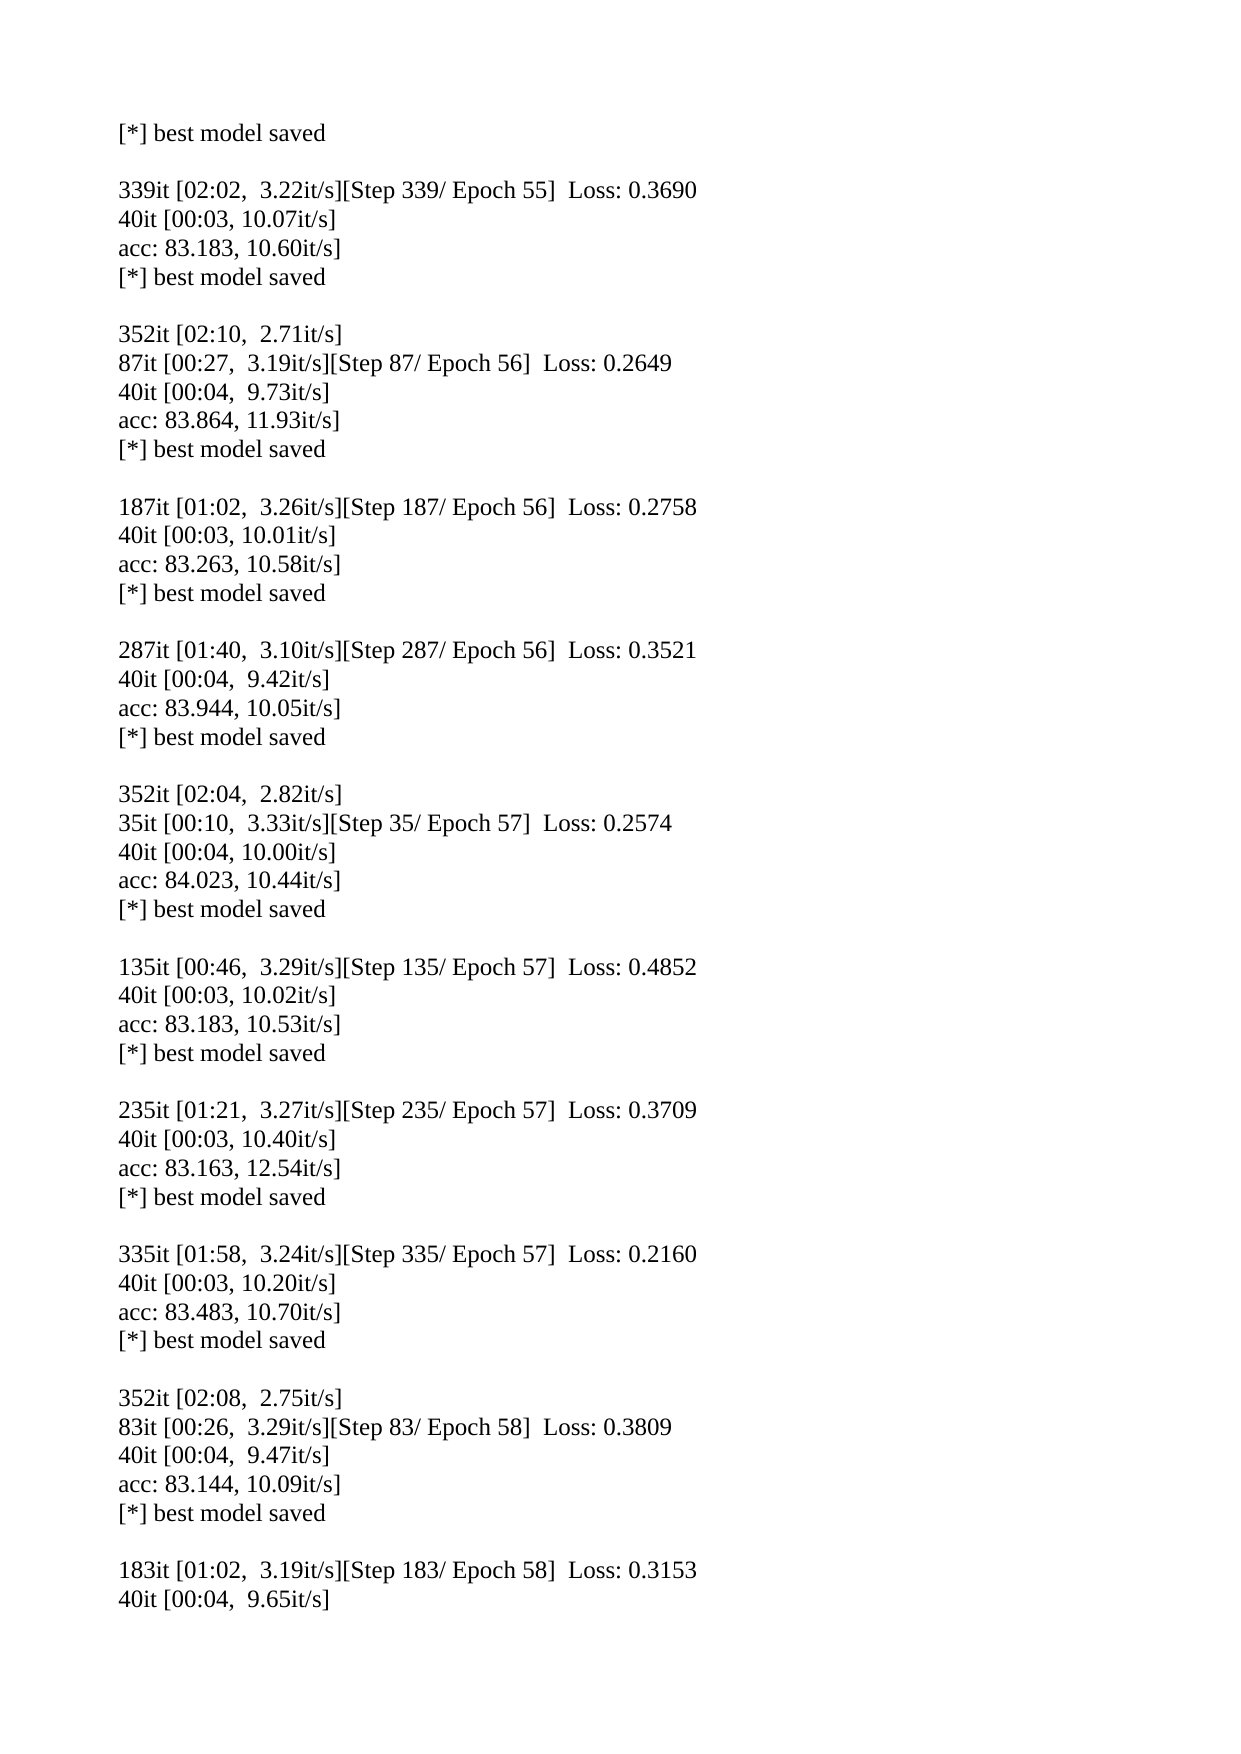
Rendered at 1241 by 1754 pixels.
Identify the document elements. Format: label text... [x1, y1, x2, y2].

text acc: 83.144, 10.09it/s] [118, 1469, 1122, 1498]
text 287it [01:40, 3.10it/s][Step 287/ Epoch 56] Loss: 0.3521 [118, 636, 1122, 664]
text 35it [00:10, 3.33it/s][Step 35/ Epoch 57] Loss: 0.2574 [118, 808, 1122, 837]
text 83it [00:26, 3.29it/s][Step 83/ Epoch 58] Loss: 0.3809 [118, 1412, 1122, 1441]
text [*] best model saved [118, 1038, 1122, 1067]
text [*] best model saved [118, 578, 1122, 607]
text [*] best model saved [118, 894, 1122, 923]
text 352it [02:10, 2.71it/s] [118, 319, 1122, 348]
text [*] best model saved [118, 1498, 1122, 1527]
text 40it [00:04, 9.42it/s] [118, 664, 1122, 693]
text 40it [00:03, 10.40it/s] [118, 1124, 1122, 1153]
text acc: 83.944, 10.05it/s] [118, 693, 1122, 722]
text 135it [00:46, 3.29it/s][Step 135/ Epoch 57] Loss: 0.4852 [118, 952, 1122, 981]
text 183it [01:02, 3.19it/s][Step 183/ Epoch 58] Loss: 0.3153 [118, 1556, 1122, 1584]
text [*] best model saved [118, 722, 1122, 751]
text acc: 83.163, 12.54it/s] [118, 1153, 1122, 1182]
text 40it [00:04, 9.47it/s] [118, 1441, 1122, 1469]
text 40it [00:03, 10.20it/s] [118, 1268, 1122, 1297]
text 40it [00:04, 10.00it/s] [118, 837, 1122, 866]
text 187it [01:02, 3.26it/s][Step 187/ Epoch 56] Loss: 0.2758 [118, 492, 1122, 521]
text 40it [00:04, 9.73it/s] [118, 377, 1122, 406]
text [*] best model saved [118, 118, 1122, 147]
text 87it [00:27, 3.19it/s][Step 87/ Epoch 56] Loss: 0.2649 [118, 348, 1122, 377]
text 352it [02:04, 2.82it/s] [118, 779, 1122, 808]
text acc: 83.483, 10.70it/s] [118, 1297, 1122, 1326]
text acc: 83.864, 11.93it/s] [118, 406, 1122, 434]
text acc: 83.183, 10.60it/s] [118, 233, 1122, 262]
text [*] best model saved [118, 434, 1122, 463]
text [*] best model saved [118, 1182, 1122, 1211]
text 40it [00:04, 9.65it/s] [118, 1584, 1122, 1613]
text 40it [00:03, 10.07it/s] [118, 204, 1122, 233]
text acc: 84.023, 10.44it/s] [118, 866, 1122, 894]
text [*] best model saved [118, 262, 1122, 291]
text 40it [00:03, 10.02it/s] [118, 981, 1122, 1009]
text acc: 83.183, 10.53it/s] [118, 1009, 1122, 1038]
text 339it [02:02, 3.22it/s][Step 339/ Epoch 55] Loss: 0.3690 [118, 176, 1122, 204]
text 335it [01:58, 3.24it/s][Step 335/ Epoch 57] Loss: 0.2160 [118, 1239, 1122, 1268]
text acc: 83.263, 10.58it/s] [118, 549, 1122, 578]
text [*] best model saved [118, 1326, 1122, 1354]
text 40it [00:03, 10.01it/s] [118, 521, 1122, 549]
text 235it [01:21, 3.27it/s][Step 235/ Epoch 57] Loss: 0.3709 [118, 1096, 1122, 1124]
text 352it [02:08, 2.75it/s] [118, 1383, 1122, 1412]
